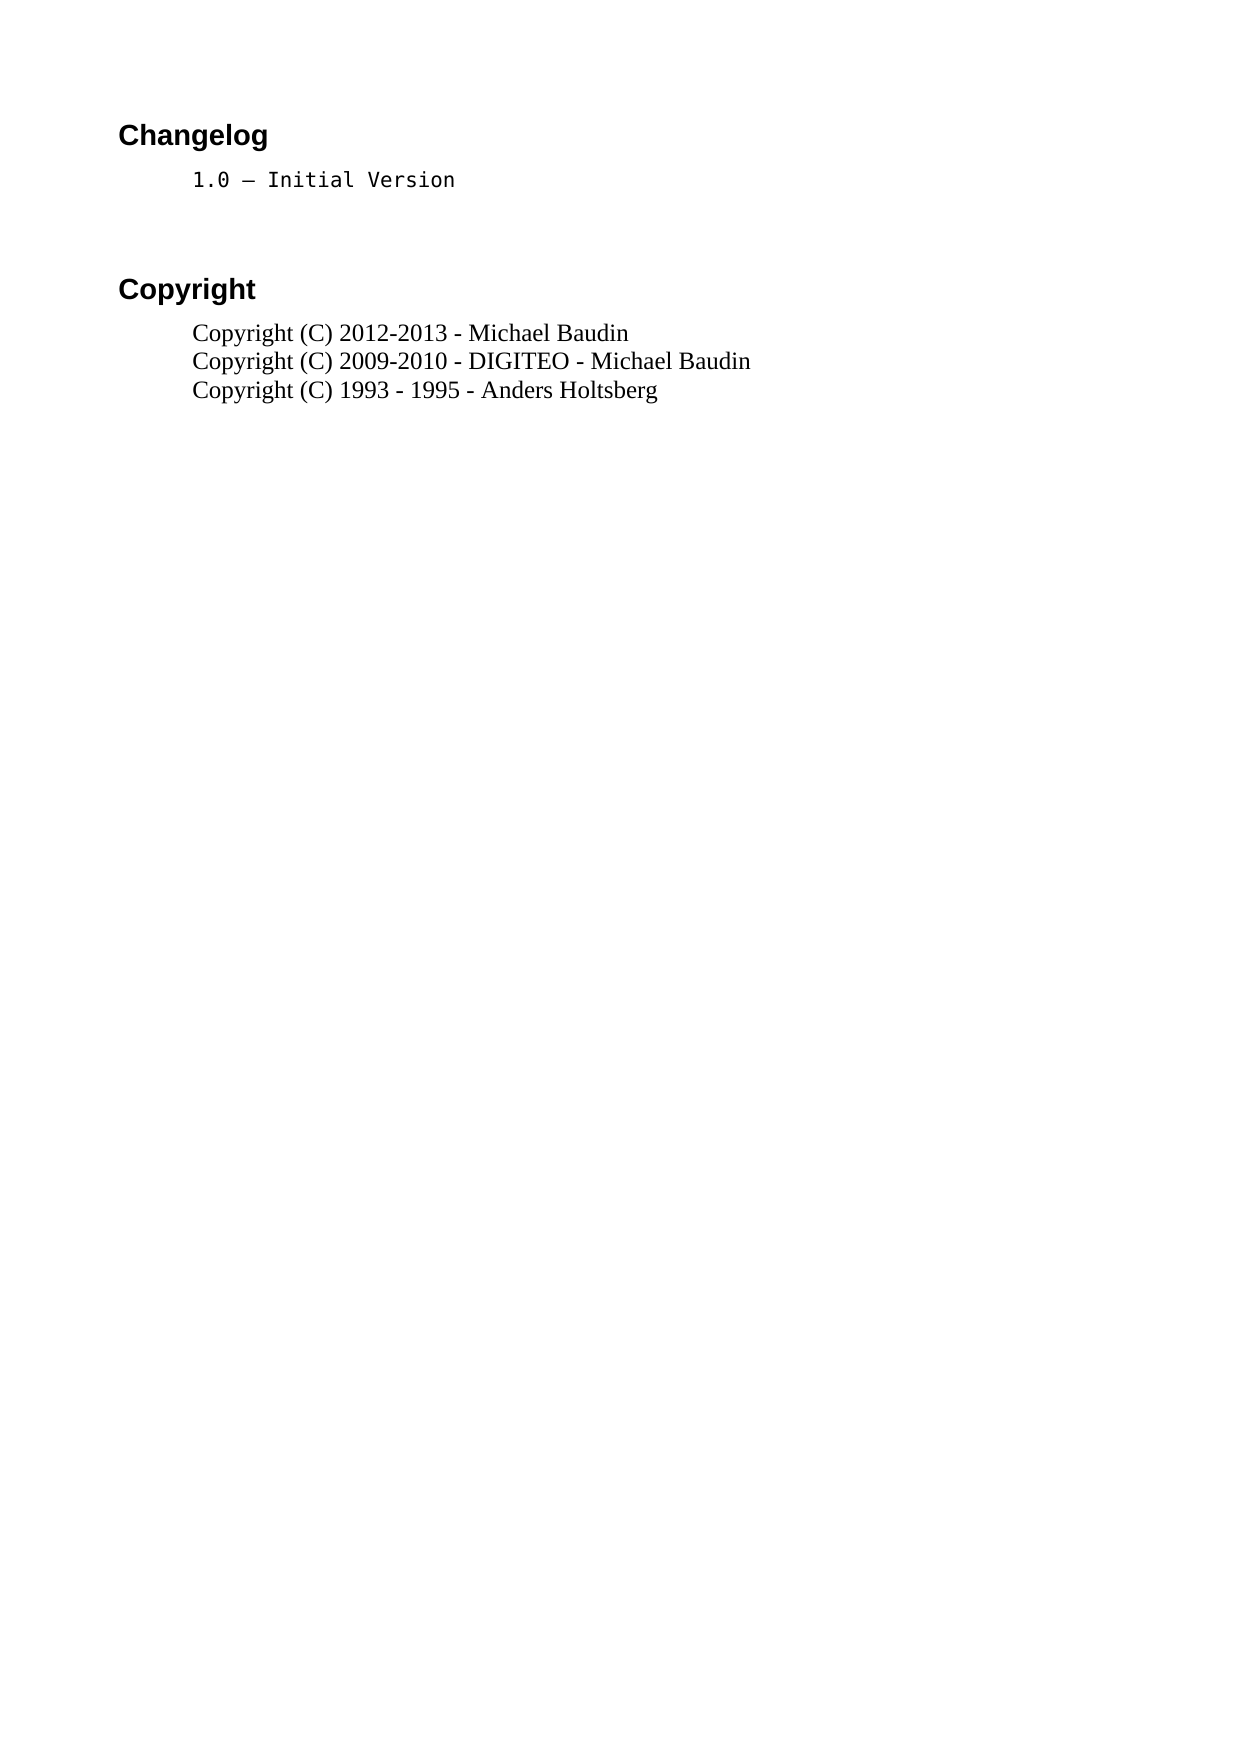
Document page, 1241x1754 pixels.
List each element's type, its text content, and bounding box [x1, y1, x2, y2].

text Copyright (C) 2009-2010 - DIGITEO - Michael Baudin [118, 346, 1122, 375]
subtitle Copyright [118, 272, 1122, 305]
text Copyright (C) 1993 - 1995 - Anders Holtsberg [118, 375, 1122, 404]
subtitle Changelog [118, 118, 1122, 152]
text 1.0 – Initial Version [118, 164, 1122, 193]
text Copyright (C) 2012-2013 - Michael Baudin [118, 318, 1122, 346]
